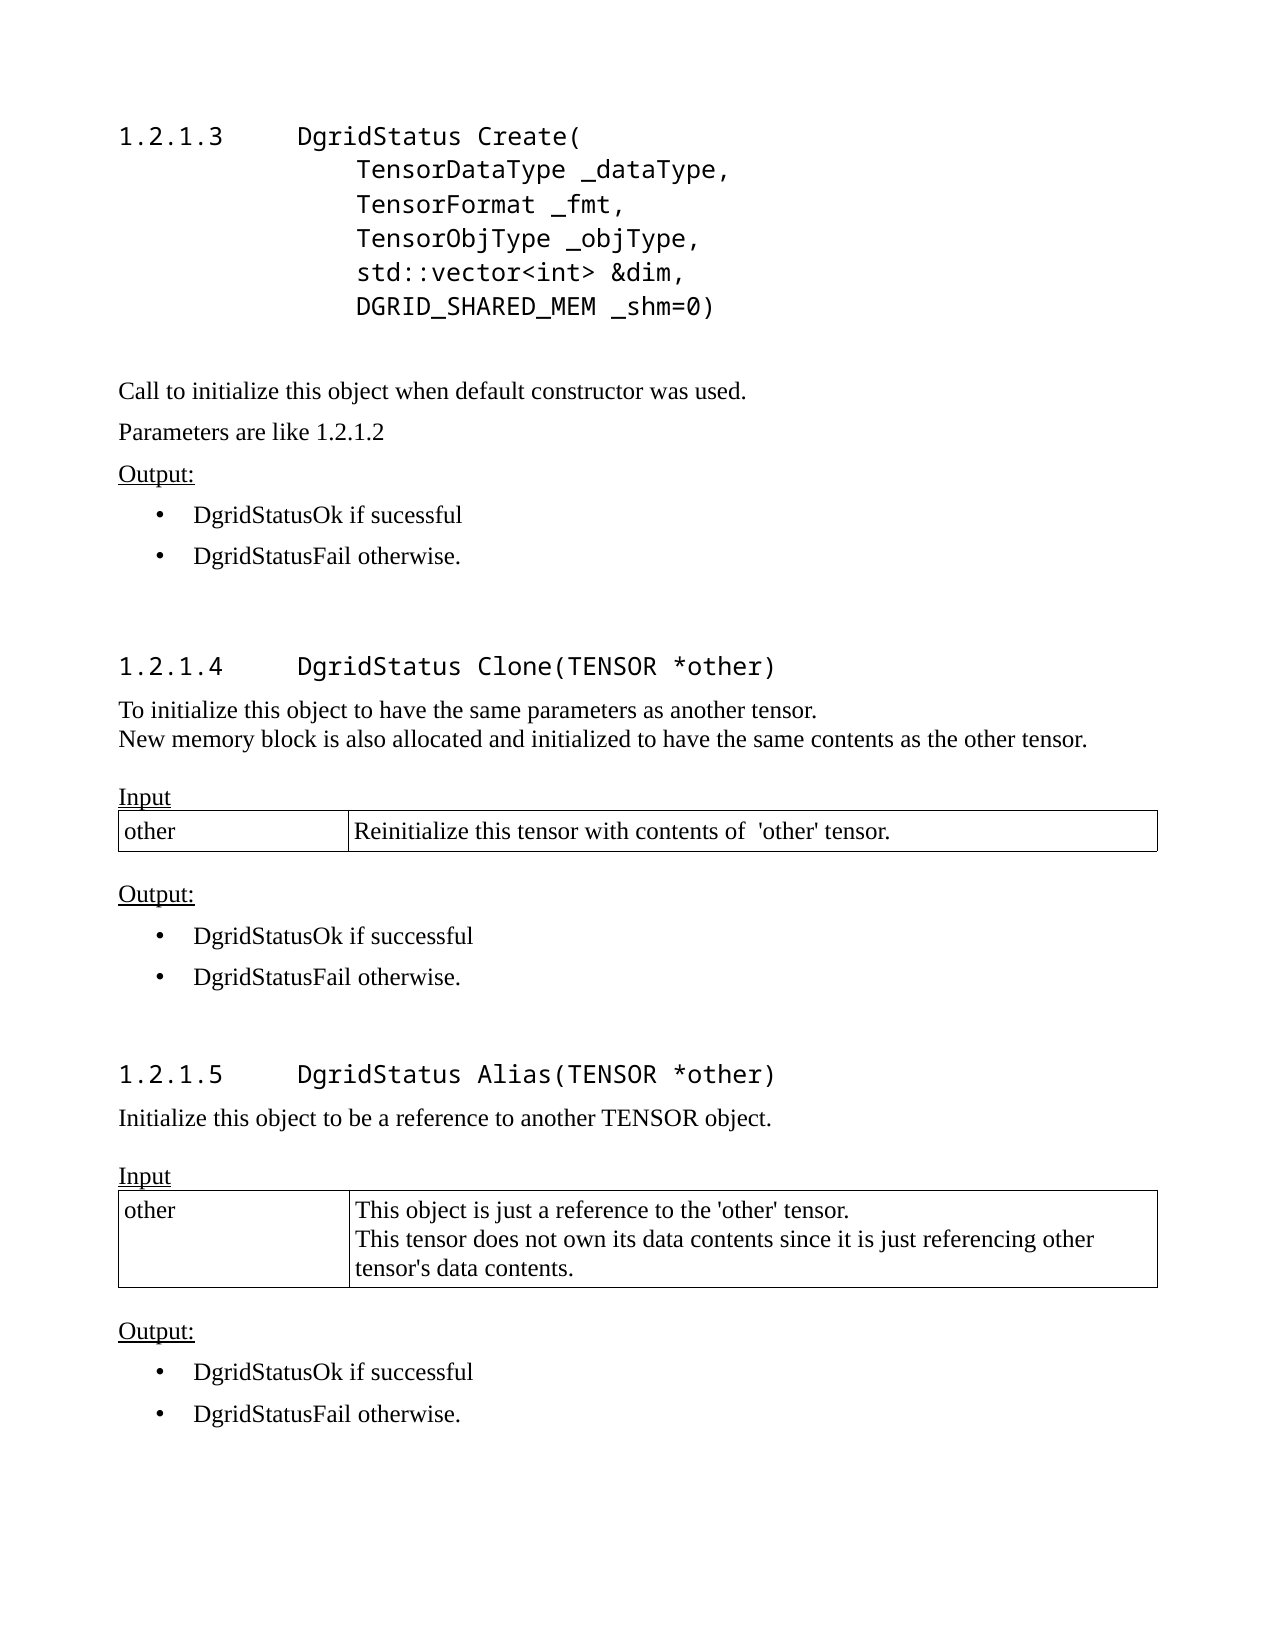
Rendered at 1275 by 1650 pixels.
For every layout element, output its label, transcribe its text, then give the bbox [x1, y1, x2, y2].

text Output: [118, 459, 1157, 487]
list DgridStatusFail otherwise. [156, 1399, 1157, 1427]
list DgridStatusOk if successful [156, 921, 1157, 949]
text To initialize this object to have the same parameters as another tensor. [118, 695, 1157, 724]
table_header This object is just a reference to the 'other' tensor. This tensor does not own its data contents since it is just referencing other tensor's data contents. [350, 1191, 1157, 1287]
list DgridStatusOk if sucessful [156, 500, 1157, 529]
list DgridStatusFail otherwise. [156, 962, 1157, 991]
table_header Reinitialize this tensor with contents of 'other' tensor. [349, 811, 1157, 851]
list DgridStatusOk if successful [156, 1357, 1157, 1386]
text Output: [118, 1316, 1157, 1345]
text Call to initialize this object when default constructor was used. [118, 376, 1157, 405]
text Parameters are like 1.2.1.2 [118, 417, 1157, 446]
text Input [118, 1161, 1157, 1189]
subtitle DgridStatus Clone(TENSOR *other) [118, 649, 1157, 683]
list DgridStatusFail otherwise. [156, 541, 1157, 570]
subtitle DgridStatus Alias(TENSOR *other) [118, 1057, 1157, 1091]
table_header other [119, 811, 348, 851]
subtitle DgridStatus Create( TensorDataType _dataType, TensorFormat _fmt, TensorObjType _objType, std::vector<int> &dim, DGRID_SHARED_MEM _shm=0) [118, 118, 1157, 322]
text Input [118, 782, 1157, 810]
text Output: [118, 879, 1157, 908]
text New memory block is also allocated and initialized to have the same contents as the other tensor. [118, 724, 1157, 753]
table_header other [119, 1191, 349, 1287]
text Initialize this object to be a reference to another TENSOR object. [118, 1103, 1157, 1132]
